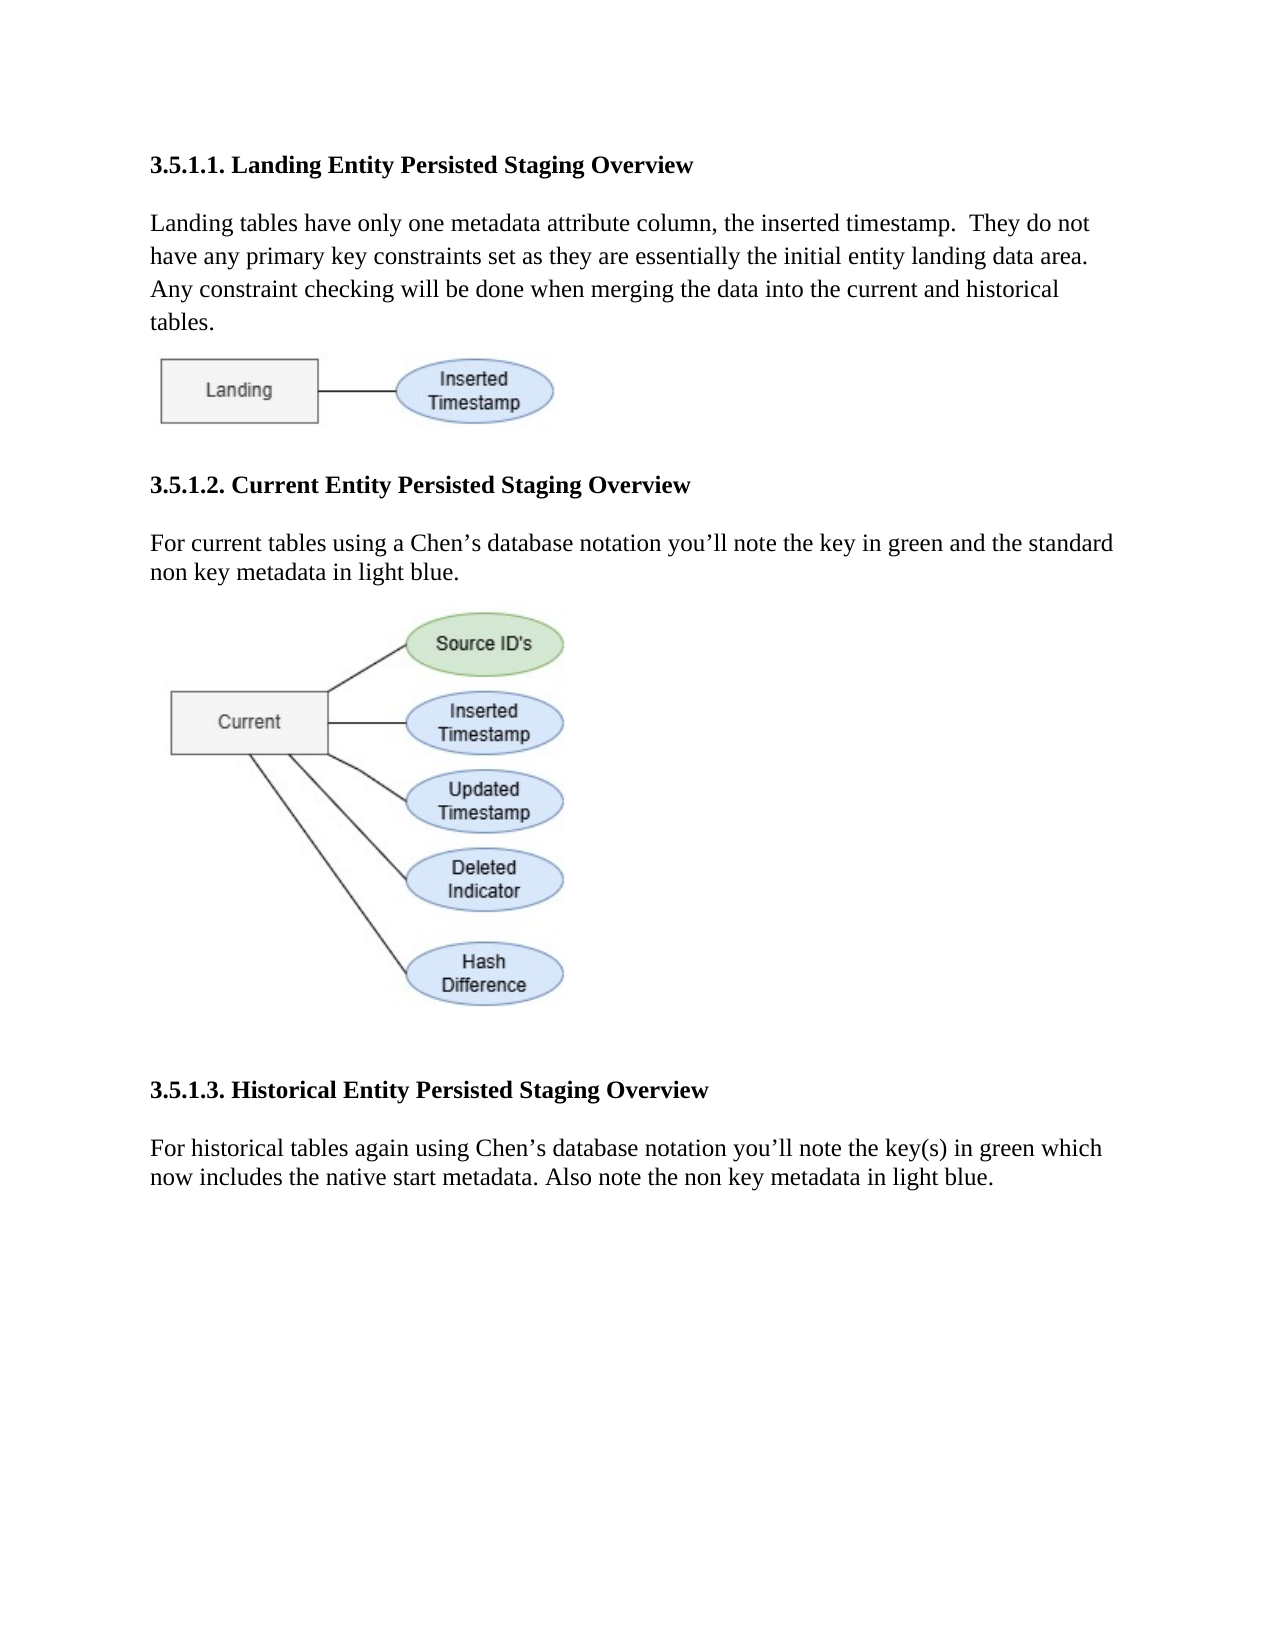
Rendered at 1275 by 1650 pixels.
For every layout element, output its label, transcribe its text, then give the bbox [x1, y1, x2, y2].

text For current tables using a Chen’s database notation you’ll note the key in green and the standard non key metadata in light blue. [150, 528, 1125, 586]
text For historical tables again using Chen’s database notation you’ll note the key(s) in green which now includes the native start metadata. Also note the non key metadata in light blue. [150, 1133, 1125, 1191]
subtitle 3.5.1.1. Landing Entity Persisted Staging Overview [150, 150, 1125, 179]
subtitle 3.5.1.2. Current Entity Persisted Staging Overview [150, 470, 1125, 499]
picture [153, 351, 562, 432]
picture [163, 605, 572, 1014]
text Landing tables have only one metadata attribute column, the inserted timestamp. They do not have any primary key constraints set as they are essentially the initial entity landing data area. Any constraint checking will be done when merging the data into the current and historical tables. [150, 208, 1125, 336]
subtitle 3.5.1.3. Historical Entity Persisted Staging Overview [150, 1075, 1125, 1104]
